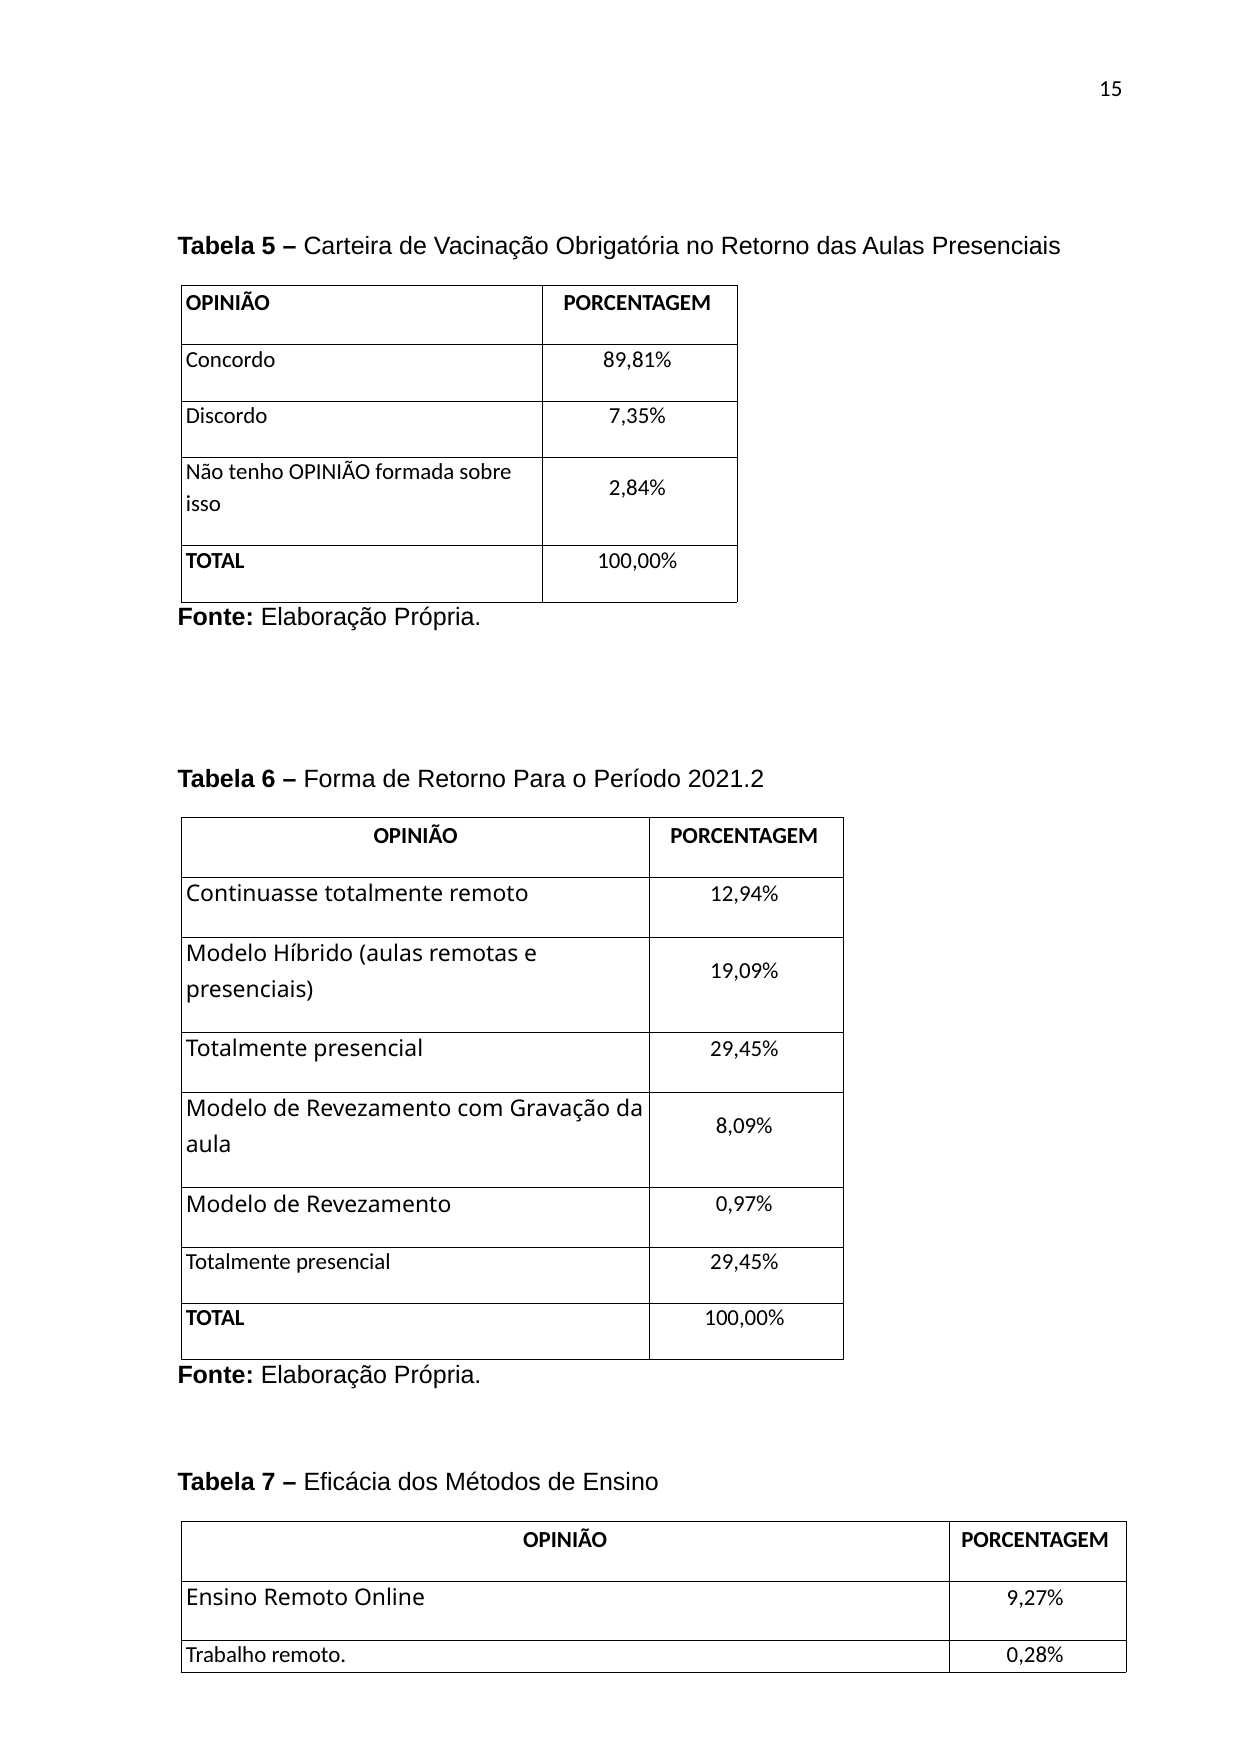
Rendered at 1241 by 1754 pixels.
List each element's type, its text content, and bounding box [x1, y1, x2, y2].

text Tabela 5 – Carteira de Vacinação Obrigatória no Retorno das Aulas Presenciais [177, 231, 1122, 260]
table_cell 29,45% [650, 1033, 843, 1091]
table_cell 100,00% [650, 1304, 843, 1359]
table_cell Concordo [182, 345, 542, 401]
table_header OPINIÃO [182, 818, 649, 877]
table_cell TOTAL [182, 1304, 649, 1359]
table_cell 100,00% [543, 546, 737, 602]
table_cell 0,28% [950, 1641, 1126, 1672]
table_cell Totalmente presencial [182, 1248, 649, 1303]
table_header OPINIÃO [182, 286, 542, 344]
table_cell 9,27% [950, 1582, 1126, 1640]
table_cell 12,94% [650, 878, 843, 936]
table_header PORCENTAGEM [543, 286, 737, 344]
table_cell 0,97% [650, 1188, 843, 1247]
table_cell Modelo de Revezamento [182, 1188, 649, 1247]
table_cell TOTAL [182, 546, 542, 602]
table_cell 19,09% [650, 938, 843, 1032]
table_header PORCENTAGEM [650, 818, 843, 877]
text Tabela 7 – Eficácia dos Métodos de Ensino [177, 1467, 1122, 1496]
table_cell Trabalho remoto. [182, 1641, 949, 1672]
table_cell Não tenho OPINIÃO formada sobre isso [182, 458, 542, 545]
text Fonte: Elaboração Própria. [177, 602, 1122, 631]
table_header PORCENTAGEM [950, 1522, 1126, 1581]
table_cell 2,84% [543, 458, 737, 545]
table_cell Totalmente presencial [182, 1033, 649, 1091]
table_cell Discordo [182, 402, 542, 457]
table_cell 7,35% [543, 402, 737, 457]
table_cell Modelo Híbrido (aulas remotas e presenciais) [182, 938, 649, 1032]
table_cell 29,45% [650, 1248, 843, 1303]
text Fonte: Elaboração Própria. [177, 1360, 1122, 1388]
table_cell Continuasse totalmente remoto [182, 878, 649, 936]
table_header OPINIÃO [182, 1522, 949, 1581]
table_cell Modelo de Revezamento com Gravação da aula [182, 1093, 649, 1187]
table_cell 89,81% [543, 345, 737, 401]
table_cell Ensino Remoto Online [182, 1582, 949, 1640]
text Tabela 6 – Forma de Retorno Para o Período 2021.2 [177, 763, 1122, 792]
table_cell 8,09% [650, 1093, 843, 1187]
